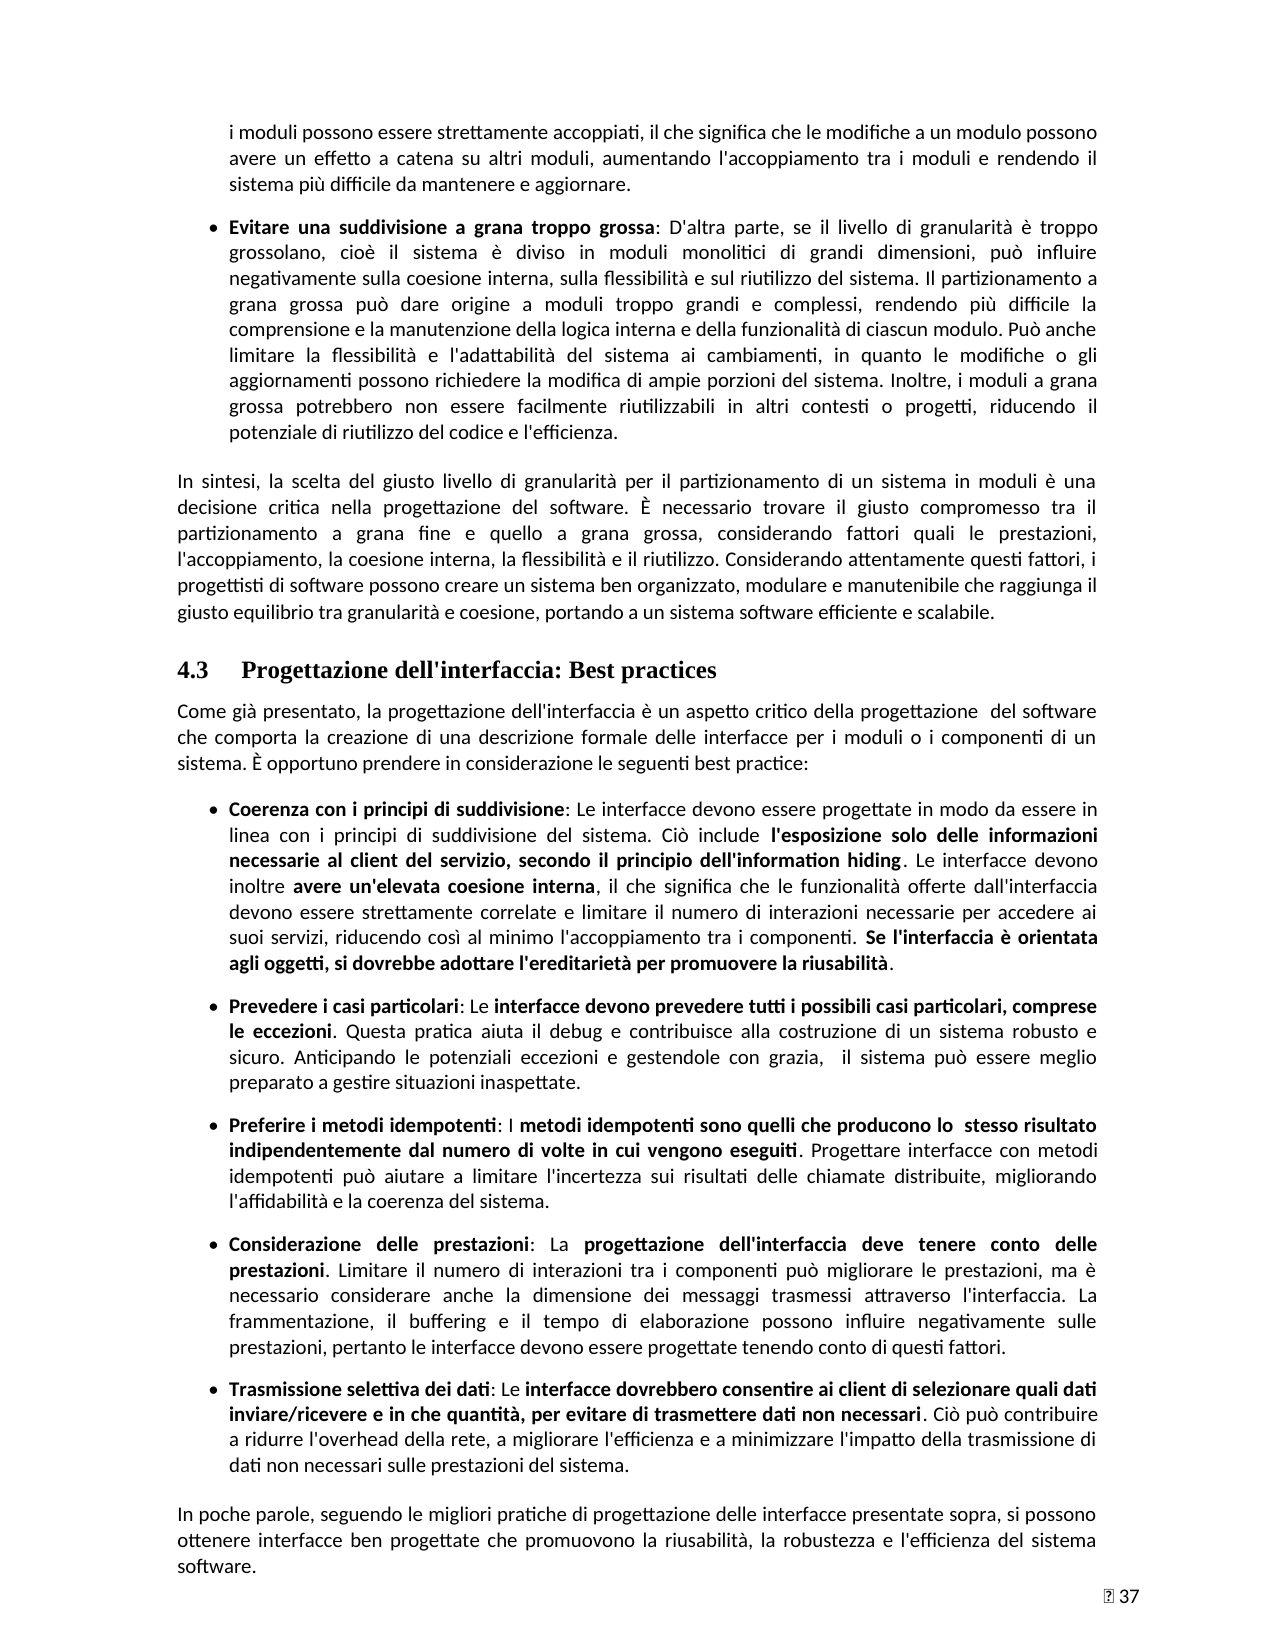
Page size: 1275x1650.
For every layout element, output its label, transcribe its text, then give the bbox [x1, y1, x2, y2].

text i moduli possono essere strettamente accoppiati, il che significa che le modifiche a un modulo possono avere un effetto a catena su altri moduli, aumentando l'accoppiamento tra i moduli e rendendo il sistema più difficile da mantenere e aggiornare. [229, 119, 1098, 197]
list Prevedere i casi particolari: Le interfacce devono prevedere tutti i possibili casi particolari, comprese le eccezioni. Questa pratica aiuta il debug e contribuisce alla costruzione di un sistema robusto e sicuro. Anticipando le potenziali eccezioni e gestendole con grazia, il sistema può essere meglio preparato a gestire situazioni inaspettate. [208, 993, 1098, 1095]
text In sintesi, la scelta del giusto livello di granularità per il partizionamento di un sistema in moduli è una decisione critica nella progettazione del software. È necessario trovare il giusto compromesso tra il partizionamento a grana fine e quello a grana grossa, considerando fattori quali le prestazioni, l'accoppiamento, la coesione interna, la flessibilità e il riutilizzo. Considerando attentamente questi fattori, i progettisti di software possono creare un sistema ben organizzato, modulare e manutenibile che raggiunga il giusto equilibrio tra granularità e coesione, portando a un sistema software efficiente e scalabile. [177, 468, 1099, 624]
text In poche parole, seguendo le migliori pratiche di progettazione delle interfacce presentate sopra, si possono ottenere interfacce ben progettate che promuovono la riusabilità, la robustezza e l'efficienza del sistema software. [177, 1501, 1098, 1578]
list Considerazione delle prestazioni: La progettazione dell'interfaccia deve tenere conto delle prestazioni. Limitare il numero di interazioni tra i componenti può migliorare le prestazioni, ma è necessario considerare anche la dimensione dei messaggi trasmessi attraverso l'interfaccia. La frammentazione, il buffering e il tempo di elaborazione possono influire negativamente sulle prestazioni, pertanto le interfacce devono essere progettate tenendo conto di questi fattori. [208, 1231, 1098, 1359]
text Come già presentato, la progettazione dell'interfaccia è un aspetto critico della progettazione del software che comporta la creazione di una descrizione formale delle interfacce per i moduli o i componenti di un sistema. È opportuno prendere in considerazione le seguenti best practice: [177, 698, 1099, 776]
list Coerenza con i principi di suddivisione: Le interfacce devono essere progettate in modo da essere in linea con i principi di suddivisione del sistema. Ciò include l'esposizione solo delle informazioni necessarie al client del servizio, secondo il principio dell'information hiding. Le interfacce devono inoltre avere un'elevata coesione interna, il che significa che le funzionalità offerte dall'interfaccia devono essere strettamente correlate e limitare il numero di interazioni necessarie per accedere ai suoi servizi, riducendo così al minimo l'accoppiamento tra i componenti. Se l'interfaccia è orientata agli oggetti, si dovrebbe adottare l'ereditarietà per promuovere la riusabilità. [208, 796, 1098, 976]
list Preferire i metodi idempotenti: I metodi idempotenti sono quelli che producono lo stesso risultato indipendentemente dal numero di volte in cui vengono eseguiti. Progettare interfacce con metodi idempotenti può aiutare a limitare l'incertezza sui risultati delle chiamate distribuite, migliorando l'affidabilità e la coerenza del sistema. [208, 1112, 1098, 1214]
list Trasmissione selettiva dei dati: Le interfacce dovrebbero consentire ai client di selezionare quali dati inviare/ricevere e in che quantità, per evitare di trasmettere dati non necessari. Ciò può contribuire a ridurre l'overhead della rete, a migliorare l'efficienza e a minimizzare l'impatto della trasmissione di dati non necessari sulle prestazioni del sistema. [208, 1376, 1098, 1477]
list Evitare una suddivisione a grana troppo grossa: D'altra parte, se il livello di granularità è troppo grossolano, cioè il sistema è diviso in moduli monolitici di grandi dimensioni, può influire negativamente sulla coesione interna, sulla flessibilità e sul riutilizzo del sistema. Il partizionamento a grana grossa può dare origine a moduli troppo grandi e complessi, rendendo più difficile la comprensione e la manutenzione della logica interna e della funzionalità di ciascun modulo. Può anche limitare la flessibilità e l'adattabilità del sistema ai cambiamenti, in quanto le modifiche o gli aggiornamenti possono richiedere la modifica di ampie porzioni del sistema. Inoltre, i moduli a grana grossa potrebbero non essere facilmente riutilizzabili in altri contesti o progetti, riducendo il potenziale di riutilizzo del codice e l'efficienza. [208, 214, 1099, 444]
subtitle Progettazione dell'interfaccia: Best practices [177, 656, 1139, 684]
